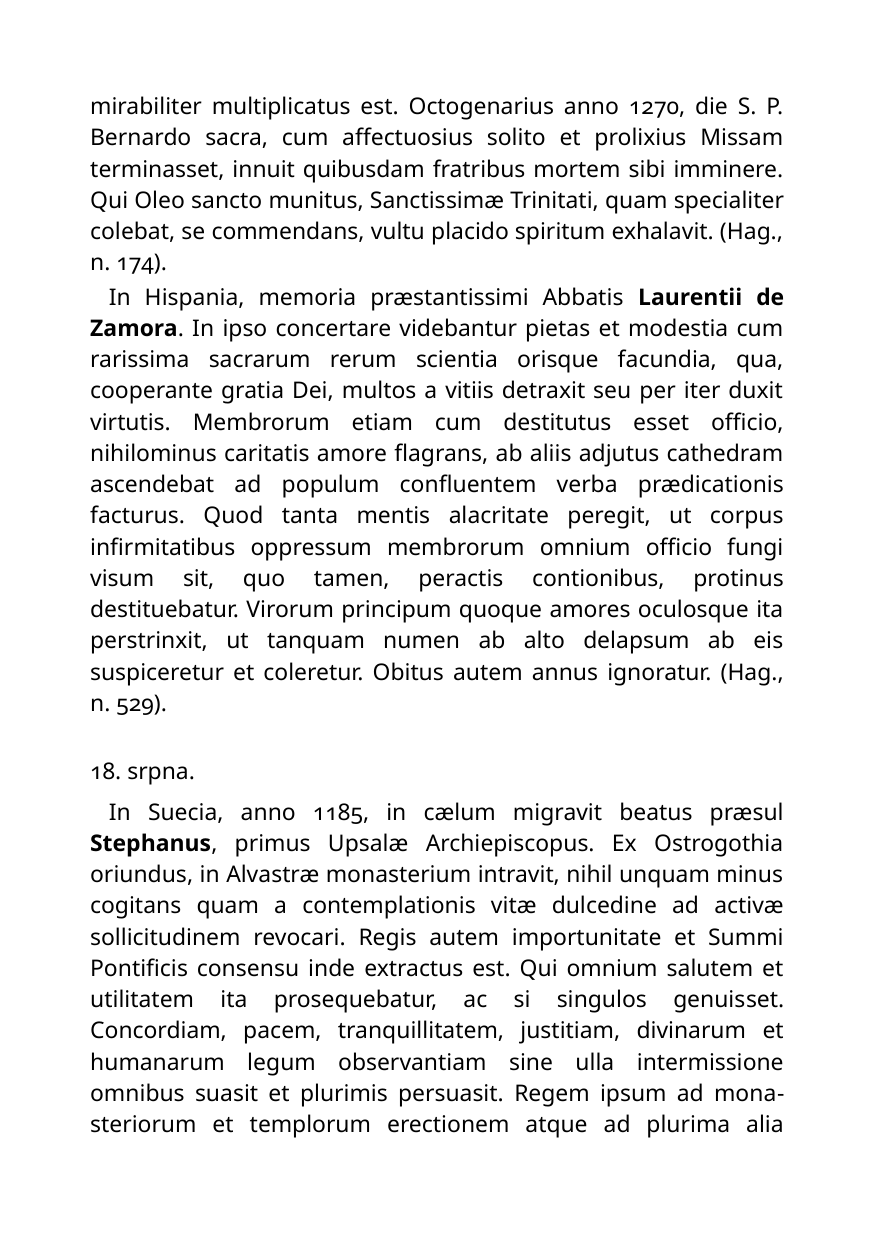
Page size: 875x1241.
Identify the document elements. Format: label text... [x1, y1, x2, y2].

text In Suecia, anno 1185, in cælum migravit beatus præsul Stephanus, primus Upsalæ Archiepiscopus. Ex Ostrogothia oriundus, in Alvastræ monasterium intravit, nihil unquam minus cogitans quam a contemplationis vitæ dulcedine ad activæ sollicitudinem revocari. Regis autem importunitate et Summi Pontificis consensu inde extractus est. Qui omnium salutem et utilitatem ita prosequebatur, ac si singulos genuis­set. Concordiam, pacem, tranquillitatem, justitiam, divinarum et humanarum legum observantiam sine ulla intermissione omnibus suasit et plurimis persuasit. Regem ipsum ad mona­steriorum et templorum erectionem atque ad plurima alia [90, 796, 784, 1139]
text In Hispania, memoria præstantissimi Abbatis Laurentii de Zamora. In ipso concertare videbantur pietas et modestia cum rarissima sacrarum rerum scientia orisque facundia, qua, cooperante gratia Dei, multos a vitiis detraxit seu per iter duxit virtutis. Membrorum etiam cum destitutus esset officio, nihilominus caritatis amore flagrans, ab aliis adjutus cathedram ascendebat ad populum confluentem verba prædicationis facturus. Quod tanta mentis alacritate peregit, ut corpus infirmitatibus oppressum membrorum omnium officio fungi visum sit, quo tamen, peractis contionibus, protinus destituebatur. Virorum principum quoque amores oculosque ita perstrinxit, ut tanquam numen ab alto delapsum ab eis suspiceretur et coleretur. Obitus autem annus ignoratur. (Hag., n. 529). [90, 281, 784, 718]
text mirabiliter multiplicatus est. Octogenarius anno 1270, die S. P. Bernardo sacra, cum affectuosius solito et prolixius Missam terminasset, innuit quibusdam fratribus mortem sibi imminere. Qui Oleo sancto munitus, Sanctis­simæ Trinitati, quam specialiter colebat, se commendans, vultu placido spiritum exhalavit. (Hag., n. 174). [90, 90, 784, 277]
text 18. srpna. [90, 755, 784, 787]
